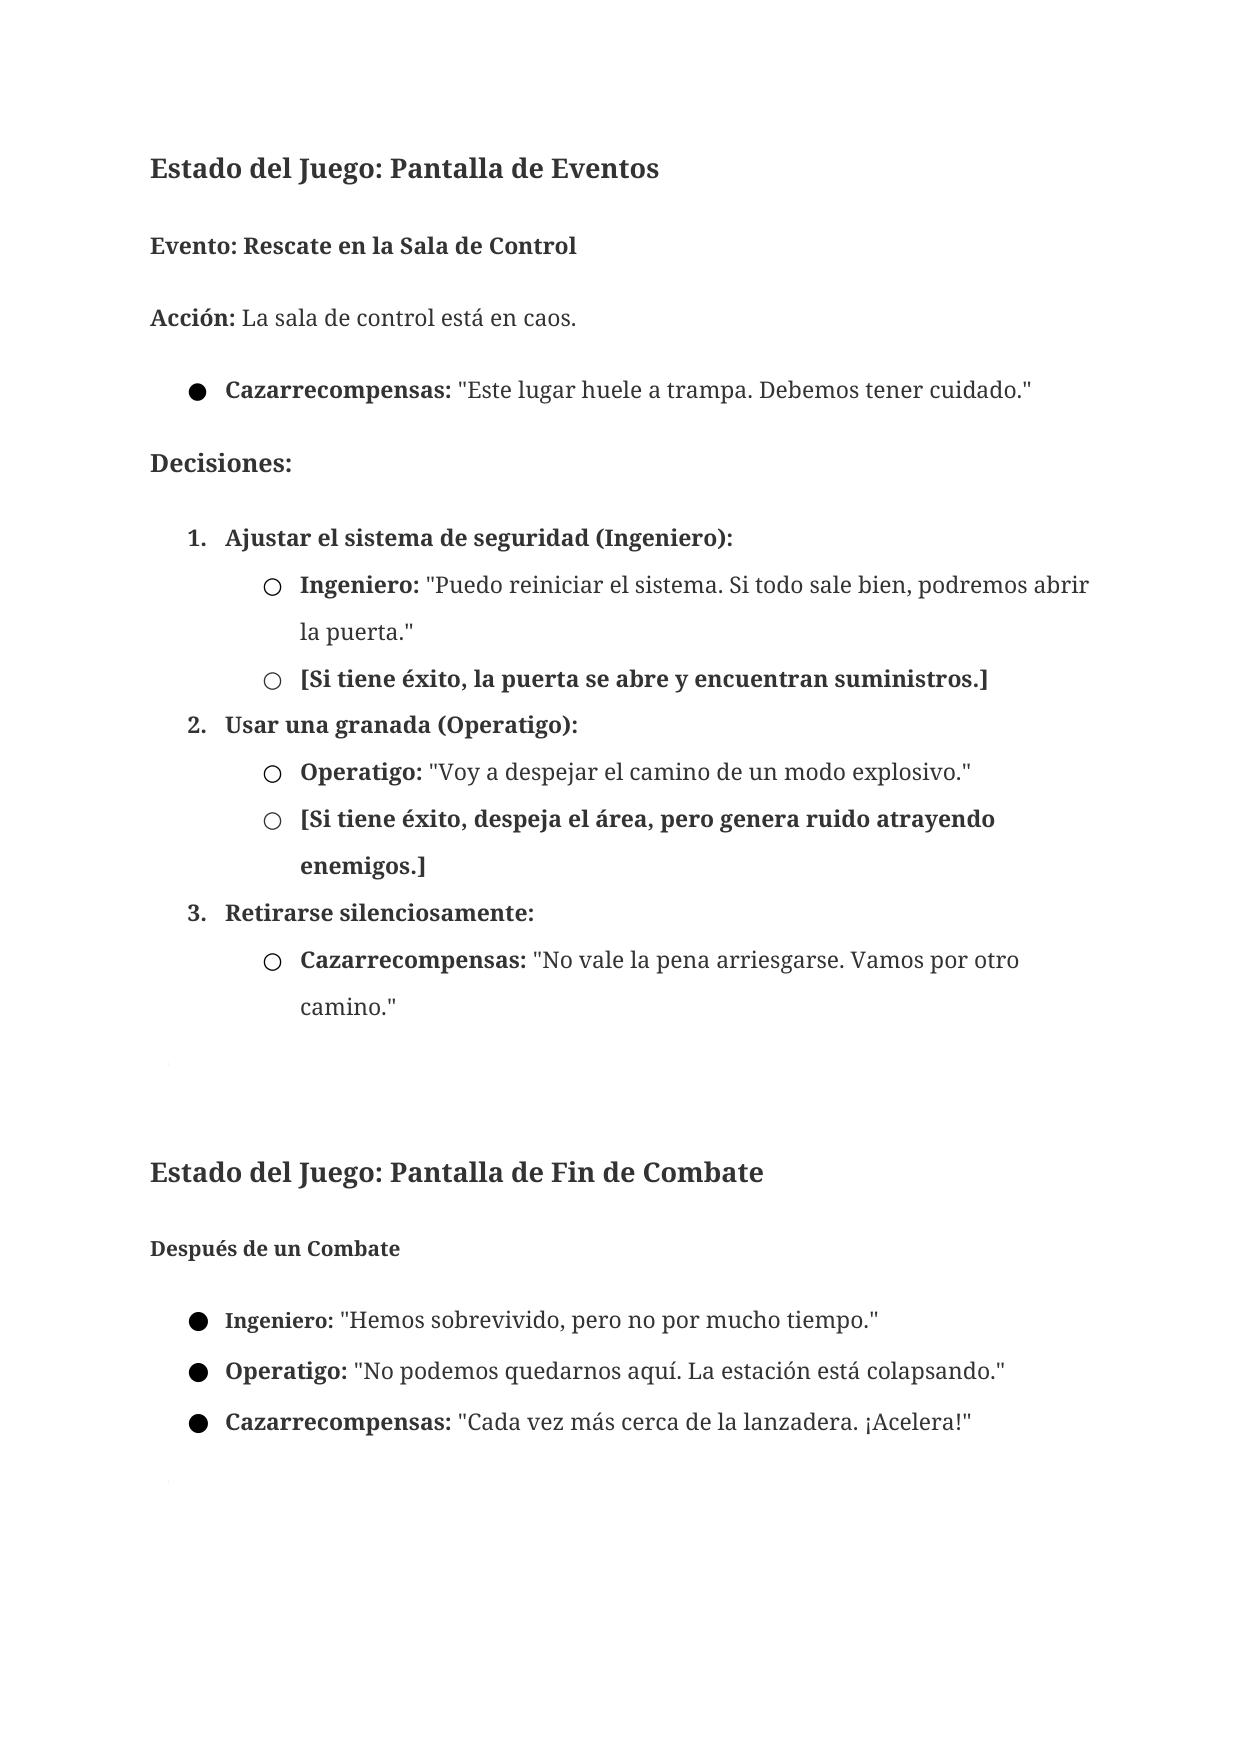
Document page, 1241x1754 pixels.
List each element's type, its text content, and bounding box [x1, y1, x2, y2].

list [Si tiene éxito, despeja el área, pero genera ruido atrayendo enemigos.] [262, 803, 1090, 881]
list Ingeniero: "Puedo reiniciar el sistema. Si todo sale bien, podremos abrir la puerta." [262, 569, 1090, 647]
list [Si tiene éxito, la puerta se abre y encuentran suministros.] [262, 663, 1090, 694]
subtitle Evento: Rescate en la Sala de Control [150, 230, 1090, 262]
subtitle Estado del Juego: Pantalla de Eventos [150, 150, 1090, 187]
list Operatigo: "Voy a despejar el camino de un modo explosivo." [262, 756, 1090, 788]
text Acción: La sala de control está en caos. [150, 302, 1090, 333]
text Decisiones: [150, 446, 1090, 480]
subtitle Estado del Juego: Pantalla de Fin de Combate [150, 1154, 1090, 1191]
list Cazarrecompensas: "Este lugar huele a trampa. Debemos tener cuidado." [187, 374, 1090, 405]
list Operatigo: "No podemos quedarnos aquí. La estación está colapsando." [187, 1353, 1090, 1387]
list Ingeniero: "Hemos sobrevivido, pero no por mucho tiempo." [187, 1302, 1090, 1336]
list Usar una granada (Operatigo): [187, 709, 1090, 741]
list Cazarrecompensas: "Cada vez más cerca de la lanzadera. ¡Acelera!" [187, 1404, 1090, 1438]
list Cazarrecompensas: "No vale la pena arriesgarse. Vamos por otro camino." [262, 944, 1090, 1022]
list Ajustar el sistema de seguridad (Ingeniero): [187, 522, 1090, 553]
list Retirarse silenciosamente: [187, 897, 1090, 928]
subtitle Después de un Combate [150, 1234, 1090, 1263]
